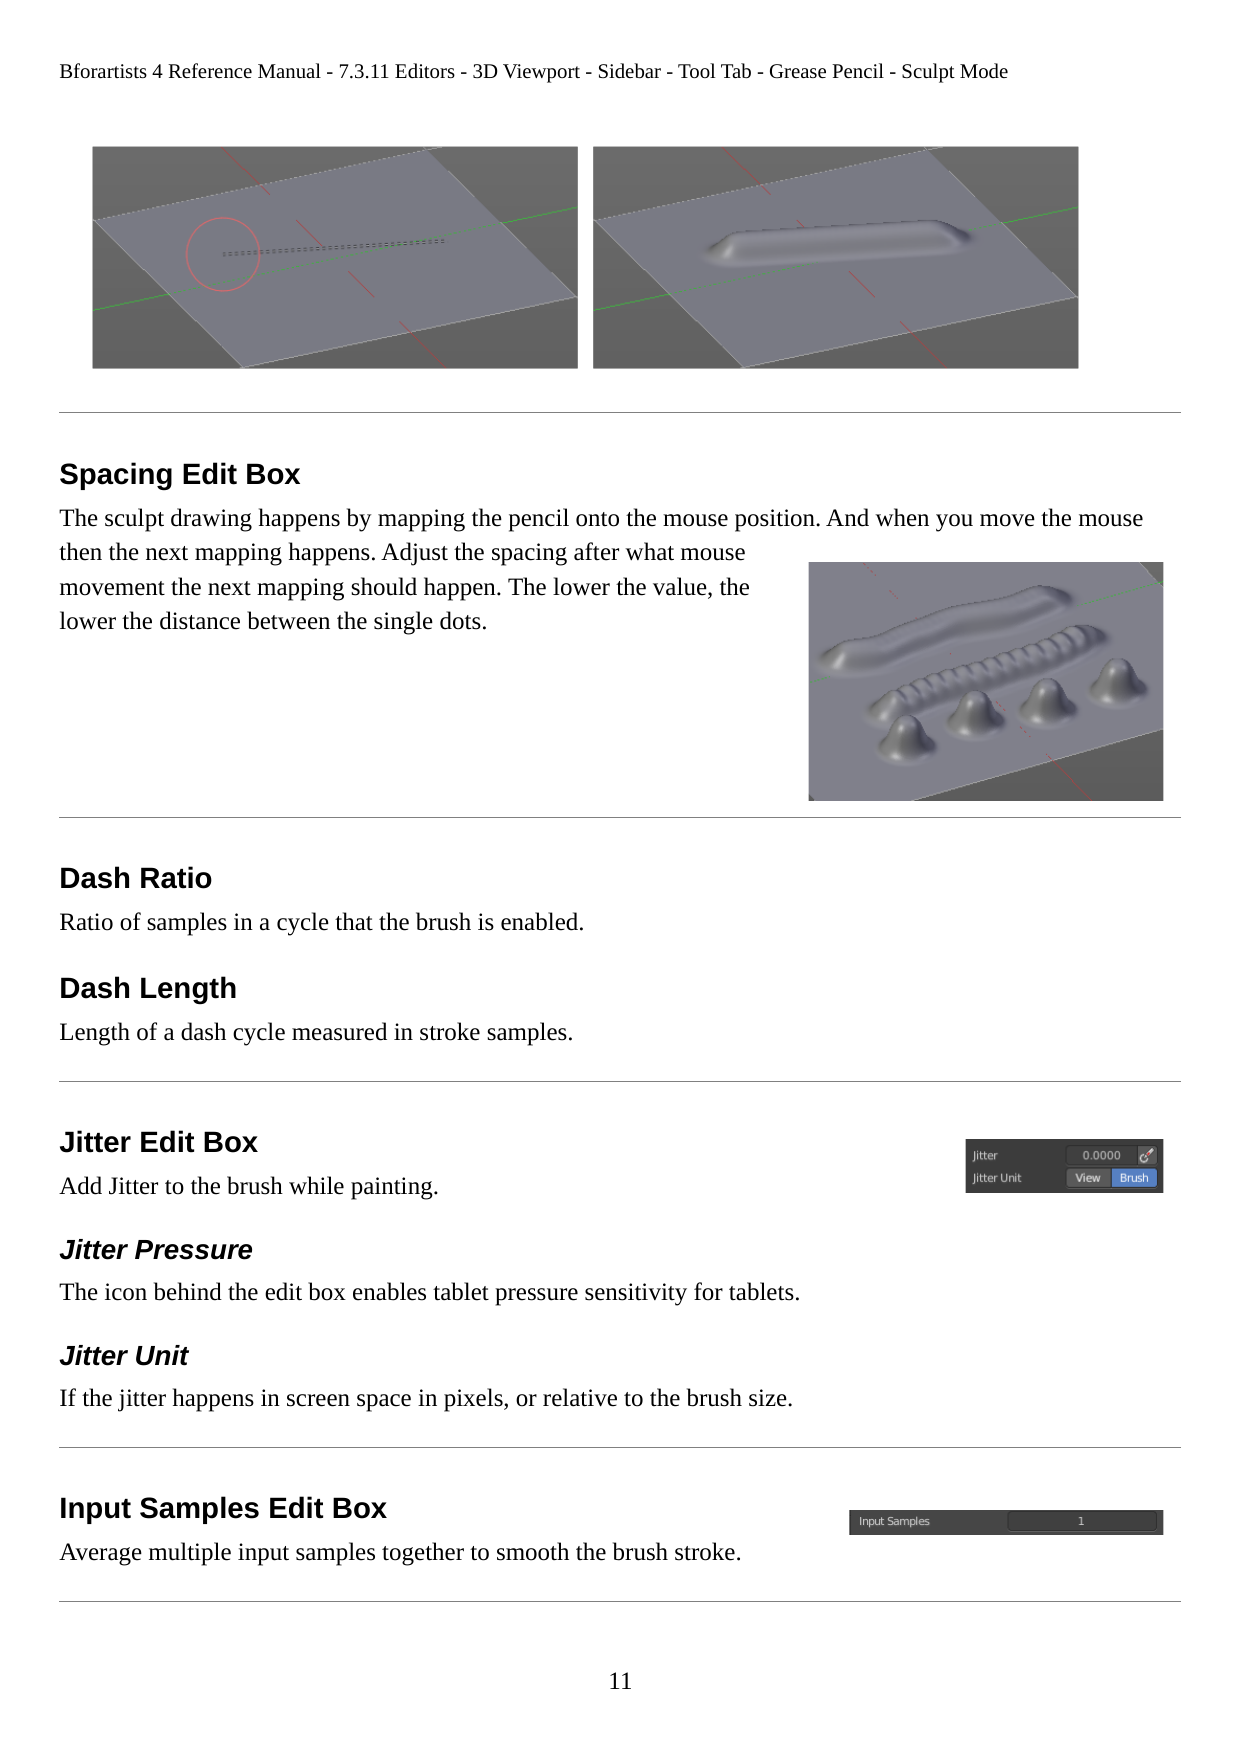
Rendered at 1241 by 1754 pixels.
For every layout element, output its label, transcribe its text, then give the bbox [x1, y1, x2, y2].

subtitle Jitter Edit Box [59, 1125, 1181, 1159]
text Ratio of samples in a cycle that the brush is enabled. [59, 907, 1181, 936]
text Add Jitter to the brush while painting. [59, 1171, 1181, 1200]
subtitle Input Samples Edit Box [59, 1491, 1181, 1525]
picture [965, 1139, 1164, 1193]
subtitle Jitter Pressure [59, 1233, 1181, 1265]
subtitle Dash Length [59, 971, 1181, 1005]
subtitle Jitter Unit [59, 1339, 1181, 1371]
subtitle Spacing Edit Box [59, 457, 1181, 490]
text If the jitter happens in screen space in pixels, or relative to the brush size. [59, 1383, 1181, 1412]
text The sculpt drawing happens by mapping the pencil onto the mouse position. And when you move the mouse then the next mapping happens. Adjust the spacing after what mouse movement the next mapping should happen. The lower the value, the lower the distance between the single dots. [59, 503, 1181, 635]
picture [76, 130, 1094, 381]
text Average multiple input samples together to smooth the brush stroke. [59, 1537, 1181, 1566]
picture [808, 562, 1164, 801]
subtitle Dash Ratio [59, 861, 1181, 895]
picture [849, 1510, 1164, 1535]
text Length of a dash cycle measured in stroke samples. [59, 1017, 1181, 1046]
text The icon behind the edit box enables tablet pressure sensitivity for tablets. [59, 1277, 1181, 1306]
